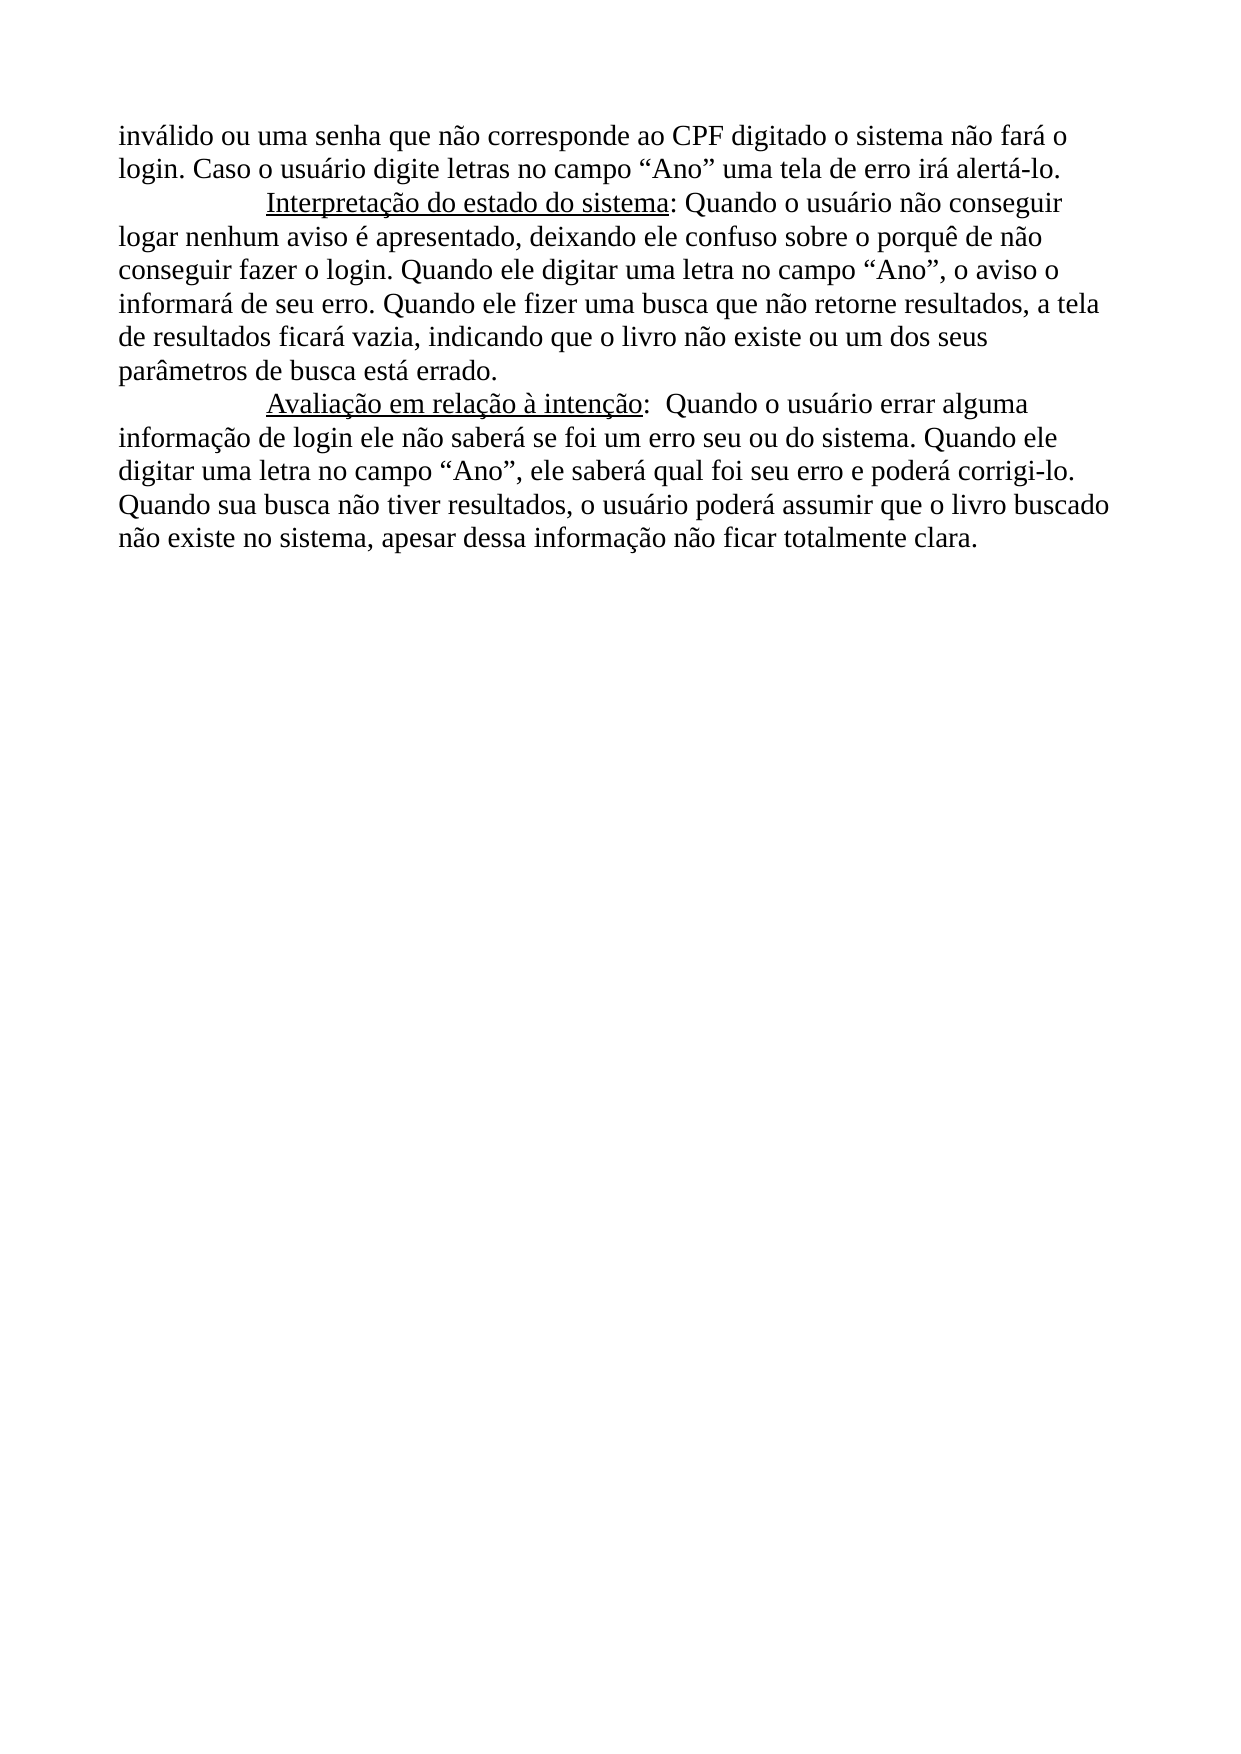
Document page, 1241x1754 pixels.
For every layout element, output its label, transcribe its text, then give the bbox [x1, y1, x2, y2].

text Avaliação em relação à intenção: Quando o usuário errar alguma informação de login ele não saberá se foi um erro seu ou do sistema. Quando ele digitar uma letra no campo “Ano”, ele saberá qual foi seu erro e poderá corrigi-lo. Quando sua busca não tiver resultados, o usuário poderá assumir que o livro buscado não existe no sistema, apesar dessa informação não ficar totalmente clara. [118, 386, 1122, 554]
text inválido ou uma senha que não corresponde ao CPF digitado o sistema não fará o login. Caso o usuário digite letras no campo “Ano” uma tela de erro irá alertá-lo. [118, 118, 1122, 185]
text Interpretação do estado do sistema: Quando o usuário não conseguir logar nenhum aviso é apresentado, deixando ele confuso sobre o porquê de não conseguir fazer o login. Quando ele digitar uma letra no campo “Ano”, o aviso o informará de seu erro. Quando ele fizer uma busca que não retorne resultados, a tela de resultados ficará vazia, indicando que o livro não existe ou um dos seus parâmetros de busca está errado. [118, 185, 1122, 386]
